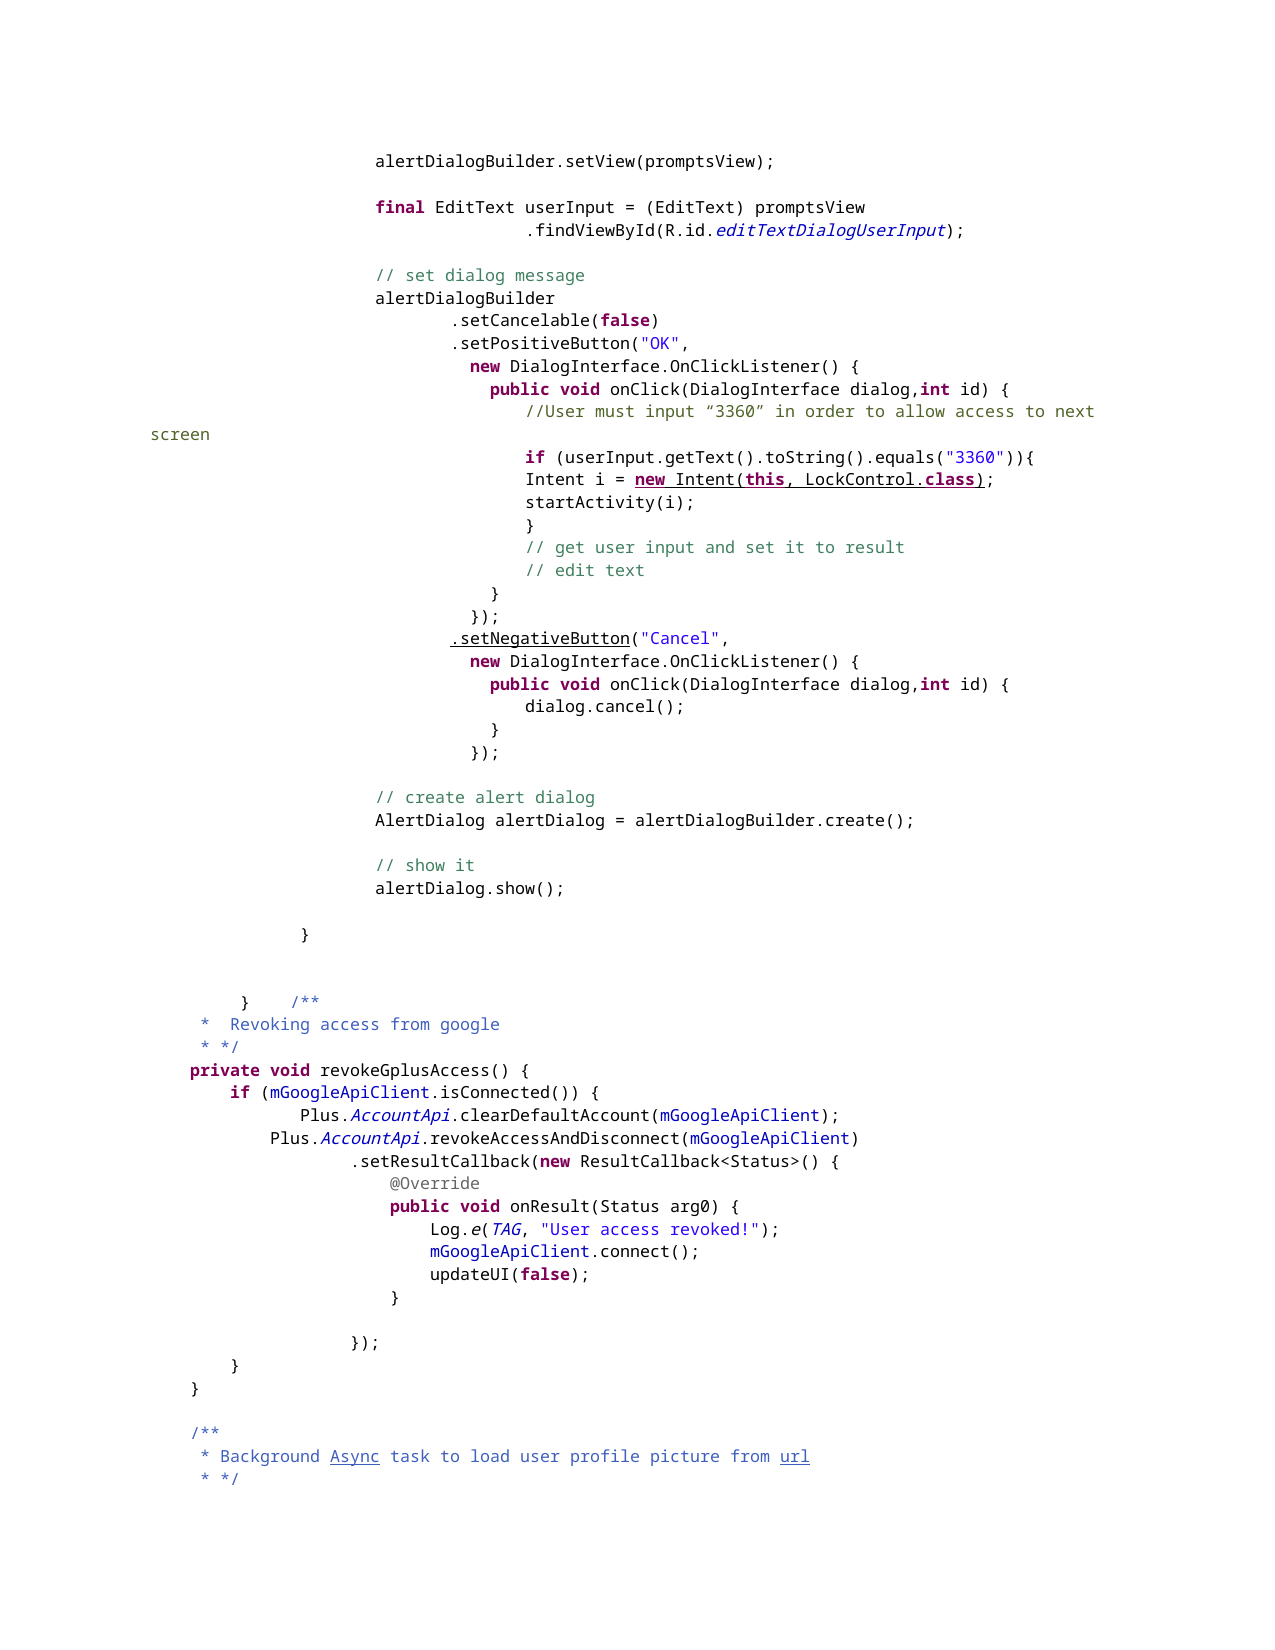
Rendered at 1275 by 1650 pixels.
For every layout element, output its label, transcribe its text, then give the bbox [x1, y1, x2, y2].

text * Background Async task to load user profile picture from url [150, 1444, 1125, 1467]
text .setPositiveButton("OK", [150, 332, 1125, 354]
text //User must input “3360” in order to allow access to next screen [150, 400, 1125, 445]
text startActivity(i); [150, 491, 1125, 513]
text @Override [150, 1172, 1125, 1194]
text Intent i = new Intent(this, LockControl.class); [150, 468, 1125, 491]
text }); [150, 740, 1125, 763]
text new DialogInterface.OnClickListener() { [150, 354, 1125, 377]
text * */ [150, 1467, 1125, 1490]
text mGoogleApiClient.connect(); [150, 1240, 1125, 1263]
text updateUI(false); [150, 1263, 1125, 1285]
text * Revoking access from google [150, 1013, 1125, 1036]
text private void revokeGplusAccess() { [150, 1058, 1125, 1081]
text public void onClick(DialogInterface dialog,int id) { [150, 377, 1125, 400]
text AlertDialog alertDialog = alertDialogBuilder.create(); [150, 808, 1125, 831]
text .findViewById(R.id.editTextDialogUserInput); [150, 218, 1125, 241]
text /** [150, 1422, 1125, 1444]
text } [150, 513, 1125, 536]
text } [150, 1376, 1125, 1399]
text alertDialogBuilder.setView(promptsView); [150, 150, 1125, 173]
text public void onClick(DialogInterface dialog,int id) { [150, 672, 1125, 695]
text final EditText userInput = (EditText) promptsView [150, 195, 1125, 218]
text * */ [150, 1036, 1125, 1058]
text public void onResult(Status arg0) { [150, 1194, 1125, 1217]
text .setResultCallback(new ResultCallback<Status>() { [150, 1149, 1125, 1172]
text alertDialogBuilder [150, 286, 1125, 309]
text dialog.cancel(); [150, 695, 1125, 718]
text } [150, 1285, 1125, 1308]
text // set dialog message [150, 263, 1125, 286]
text .setNegativeButton("Cancel", [150, 627, 1125, 649]
text Plus.AccountApi.clearDefaultAccount(mGoogleApiClient); [150, 1104, 1125, 1126]
text // get user input and set it to result [150, 536, 1125, 559]
text }); [150, 604, 1125, 627]
text .setCancelable(false) [150, 309, 1125, 332]
text } [150, 922, 1125, 945]
text } [150, 1353, 1125, 1376]
text // create alert dialog [150, 786, 1125, 808]
text alertDialog.show(); [150, 877, 1125, 899]
text } [150, 581, 1125, 604]
text Log.e(TAG, "User access revoked!"); [150, 1217, 1125, 1240]
text } /** [150, 990, 1125, 1013]
text if (userInput.getText().toString().equals("3360")){ [150, 445, 1125, 468]
text if (mGoogleApiClient.isConnected()) { [150, 1081, 1125, 1104]
text new DialogInterface.OnClickListener() { [150, 649, 1125, 672]
text // edit text [150, 559, 1125, 581]
text // show it [150, 854, 1125, 877]
text }); [150, 1331, 1125, 1353]
text Plus.AccountApi.revokeAccessAndDisconnect(mGoogleApiClient) [150, 1126, 1125, 1149]
text } [150, 718, 1125, 740]
